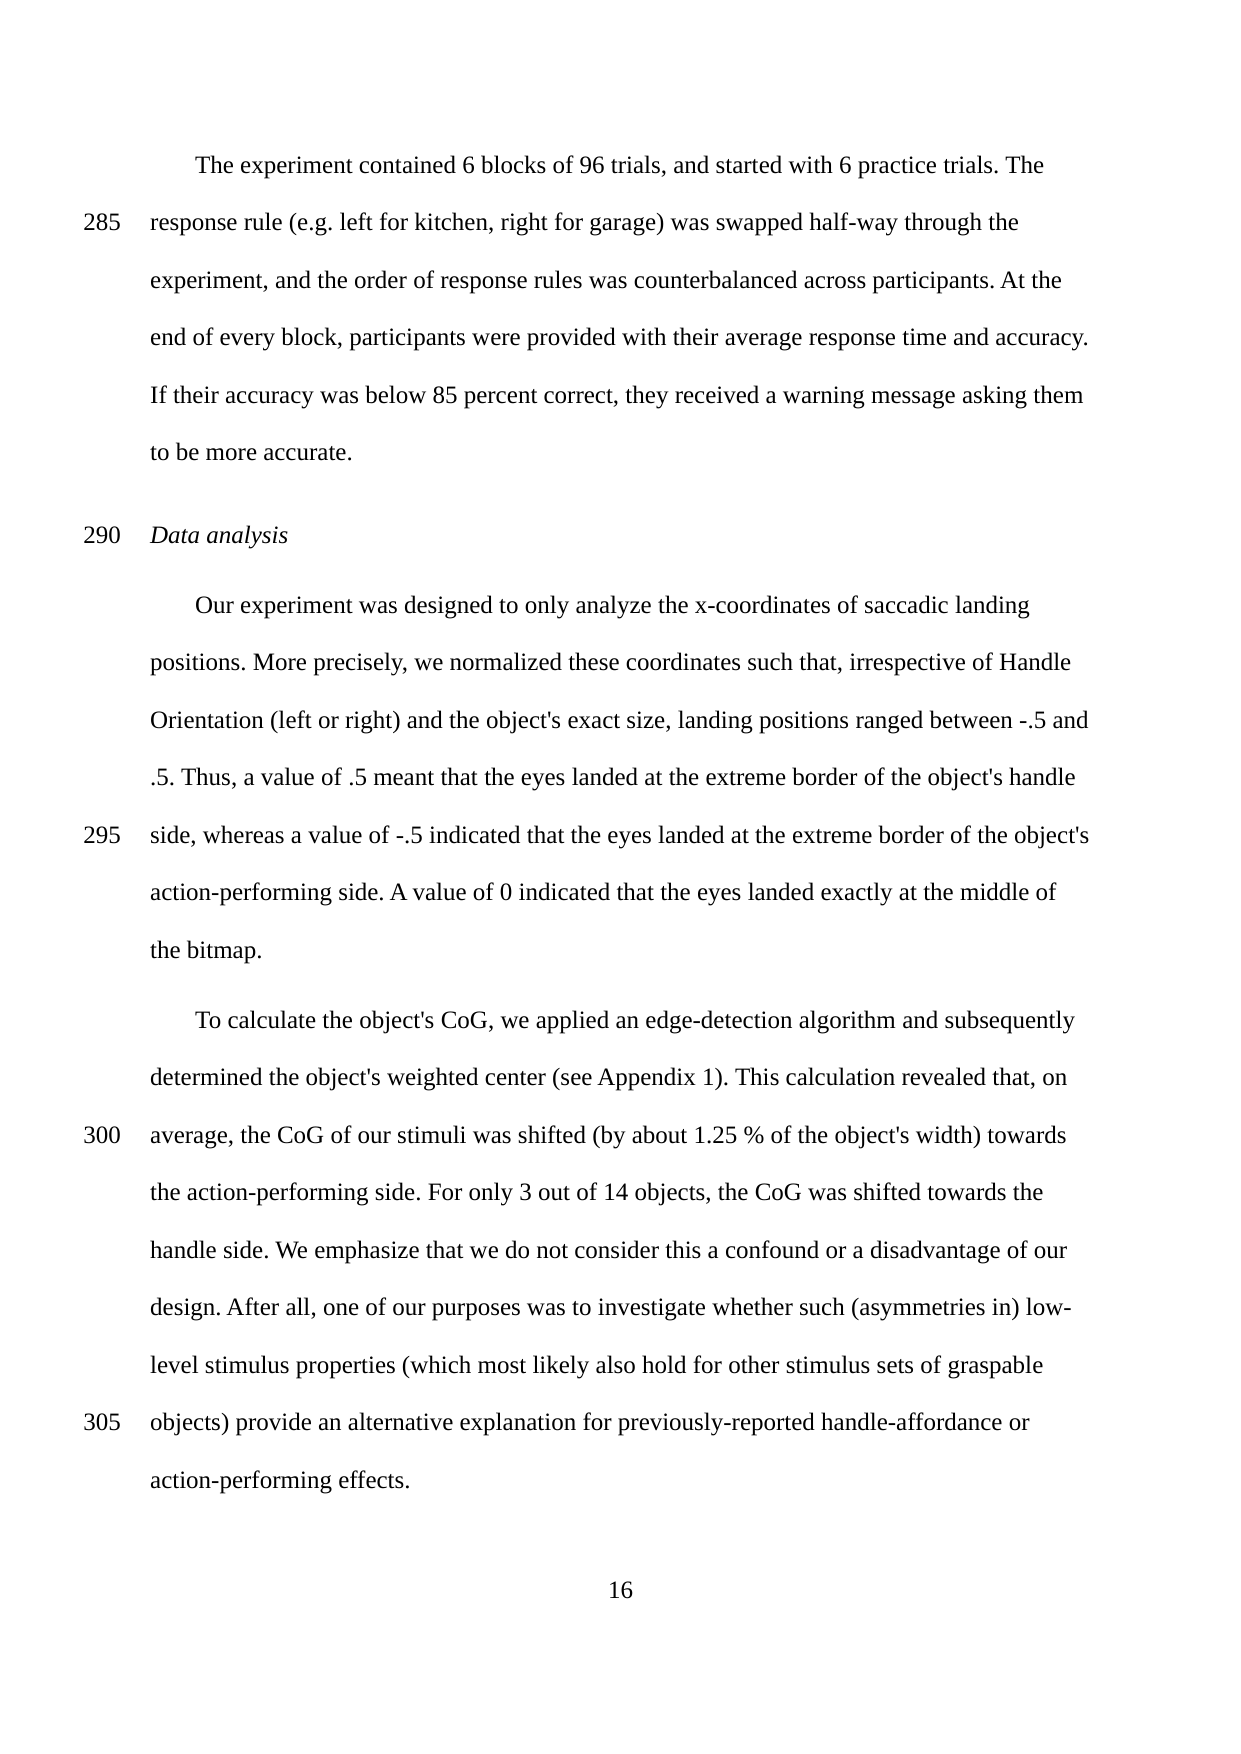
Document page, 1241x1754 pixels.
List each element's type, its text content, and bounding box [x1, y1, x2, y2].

text The experiment contained 6 blocks of 96 trials, and started with 6 practice trials. The response rule (e.g. left for kitchen, right for garage) was swapped half-way through the experiment, and the order of response rules was counterbalanced across participants. At the end of every block, participants were provided with their average response time and accuracy. If their accuracy was below 85 percent correct, they received a warning message asking them to be more accurate. [150, 150, 1091, 466]
subtitle Data analysis [150, 520, 1091, 549]
text To calculate the object's CoG, we applied an edge-detection algorithm and subsequently determined the object's weighted center (see Appendix 1). This calculation revealed that, on average, the CoG of our stimuli was shifted (by about 1.25 % of the object's width) towards the action-performing side. For only 3 out of 14 objects, the CoG was shifted towards the handle side. We emphasize that we do not consider this a confound or a disadvantage of our design. After all, one of our purposes was to investigate whether such (asymmetries in) low-level stimulus properties (which most likely also hold for other stimulus sets of graspable objects) provide an alternative explanation for previously-reported handle-affordance or action-performing effects. [150, 1005, 1091, 1494]
text Our experiment was designed to only analyze the x-coordinates of saccadic landing positions. More precisely, we normalized these coordinates such that, irrespective of Handle Orientation (left or right) and the object's exact size, landing positions ranged between -.5 and .5. Thus, a value of .5 meant that the eyes landed at the extreme border of the object's handle side, whereas a value of -.5 indicated that the eyes landed at the extreme border of the object's action-performing side. A value of 0 indicated that the eyes landed exactly at the middle of the bitmap. [150, 590, 1091, 964]
